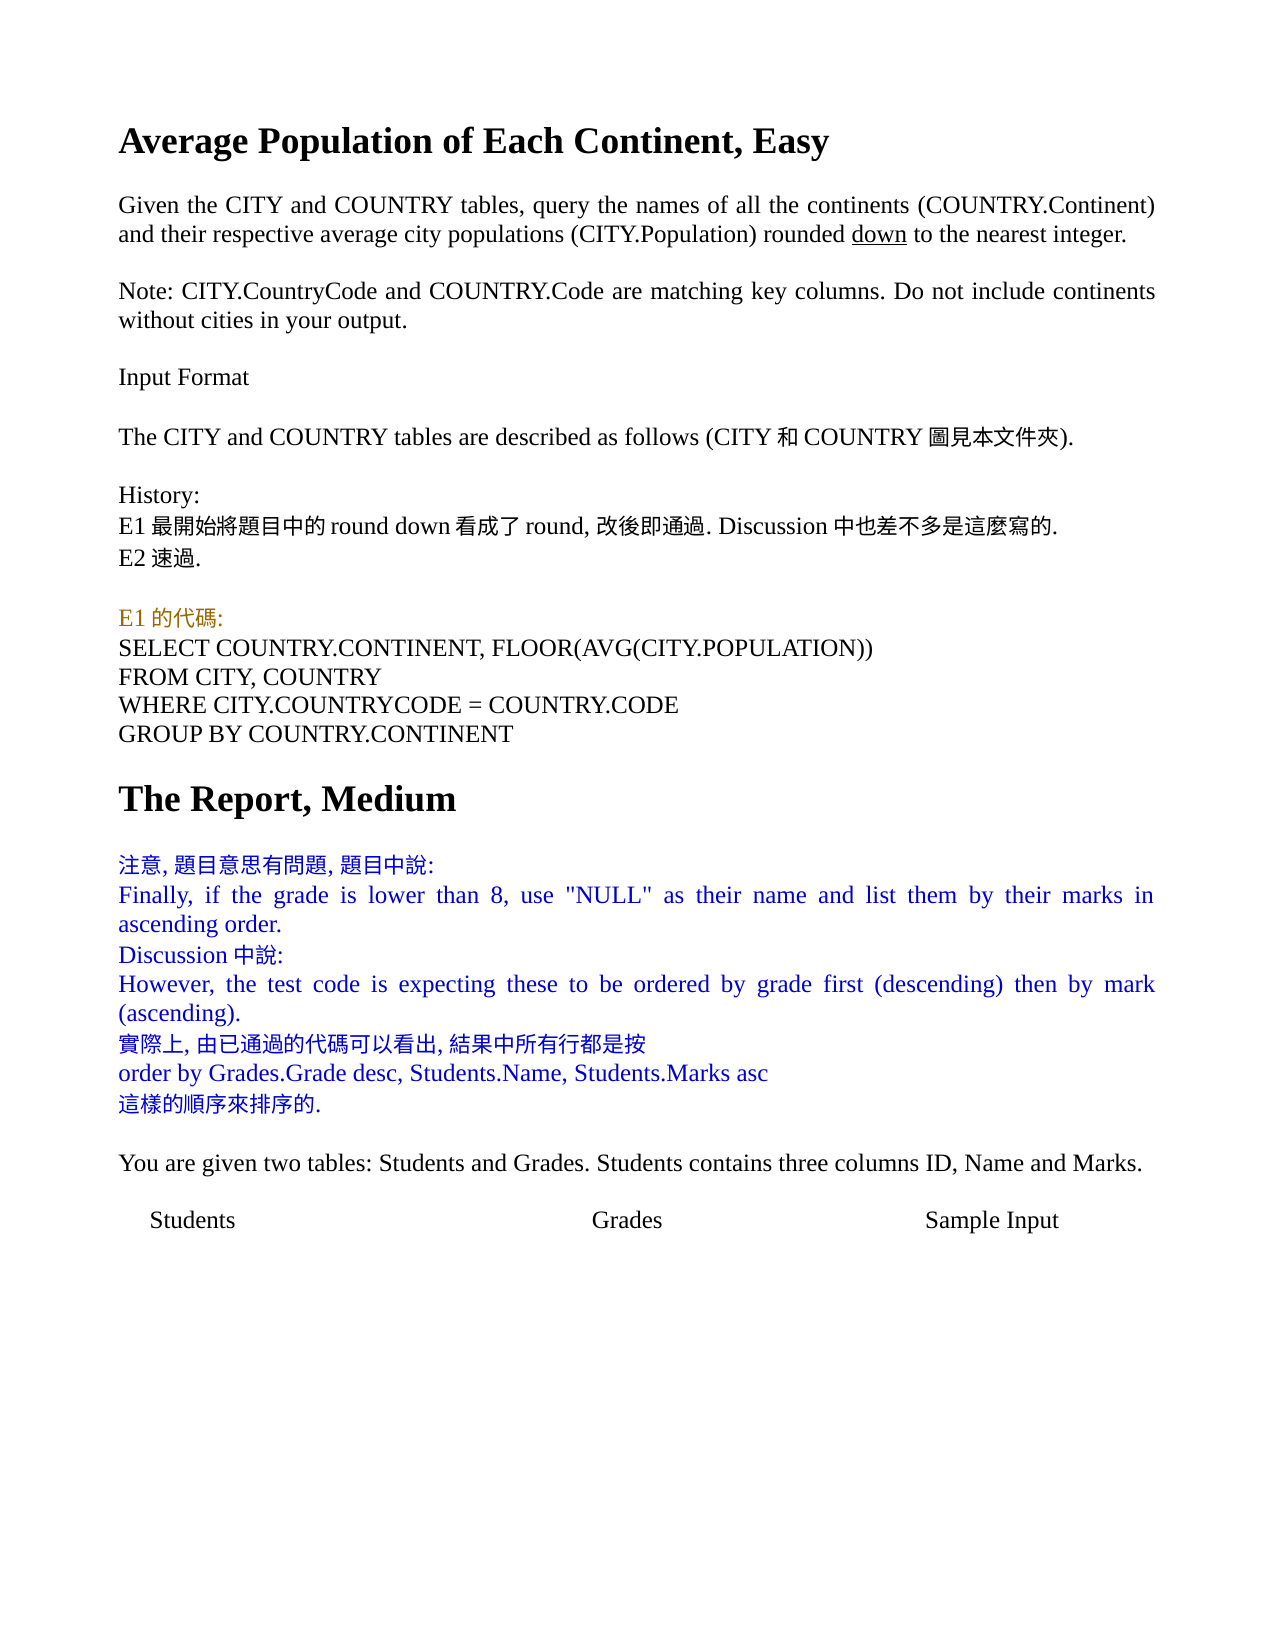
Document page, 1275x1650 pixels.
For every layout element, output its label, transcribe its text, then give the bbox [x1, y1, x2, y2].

text E1最開始將題目中的round down看成了round, 改後即通過. Discussion中也差不多是這麼寫的. [118, 509, 1157, 541]
text The CITY and COUNTRY tables are described as follows (CITY和COUNTRY圖見本文件夾). [118, 420, 1157, 452]
text 這樣的順序來排序的. [118, 1087, 1157, 1119]
text WHERE CITY.COUNTRYCODE = COUNTRY.CODE [118, 690, 1157, 719]
text Students Grades Sample Input [118, 1205, 1157, 1234]
text FROM CITY, COUNTRY [118, 662, 1157, 690]
text Average Population of Each Continent, Easy [118, 118, 1157, 161]
text Input Format [118, 362, 1157, 391]
text Discussion中說: [118, 938, 1157, 969]
text GROUP BY COUNTRY.CONTINENT [118, 719, 1157, 748]
text order by Grades.Grade desc, Students.Name, Students.Marks asc [118, 1058, 1157, 1087]
text SELECT COUNTRY.CONTINENT, FLOOR(AVG(CITY.POPULATION)) [118, 633, 1157, 662]
text Note: CITY.CountryCode and COUNTRY.Code are matching key columns. Do not include continents without cities in your output. [118, 276, 1157, 334]
text Finally, if the grade is lower than 8, use "NULL" as their name and list them by their marks in ascending order. [118, 880, 1157, 938]
text E2速過. [118, 541, 1157, 572]
text You are given two tables: Students and Grades. Students contains three columns ID, Name and Marks. [118, 1148, 1157, 1176]
text Given the CITY and COUNTRY tables, query the names of all the continents (COUNTRY.Continent) and their respective average city populations (CITY.Population) rounded down to the nearest integer. [118, 190, 1157, 247]
text 注意, 題目意思有問題, 題目中說: [118, 848, 1157, 880]
text The Report, Medium [118, 777, 1157, 820]
text 實際上, 由已通過的代碼可以看出, 結果中所有行都是按 [118, 1027, 1157, 1058]
text However, the test code is expecting these to be ordered by grade first (descending) then by mark (ascending). [118, 969, 1157, 1027]
text History: [118, 480, 1157, 509]
text E1的代碼: [118, 601, 1157, 633]
